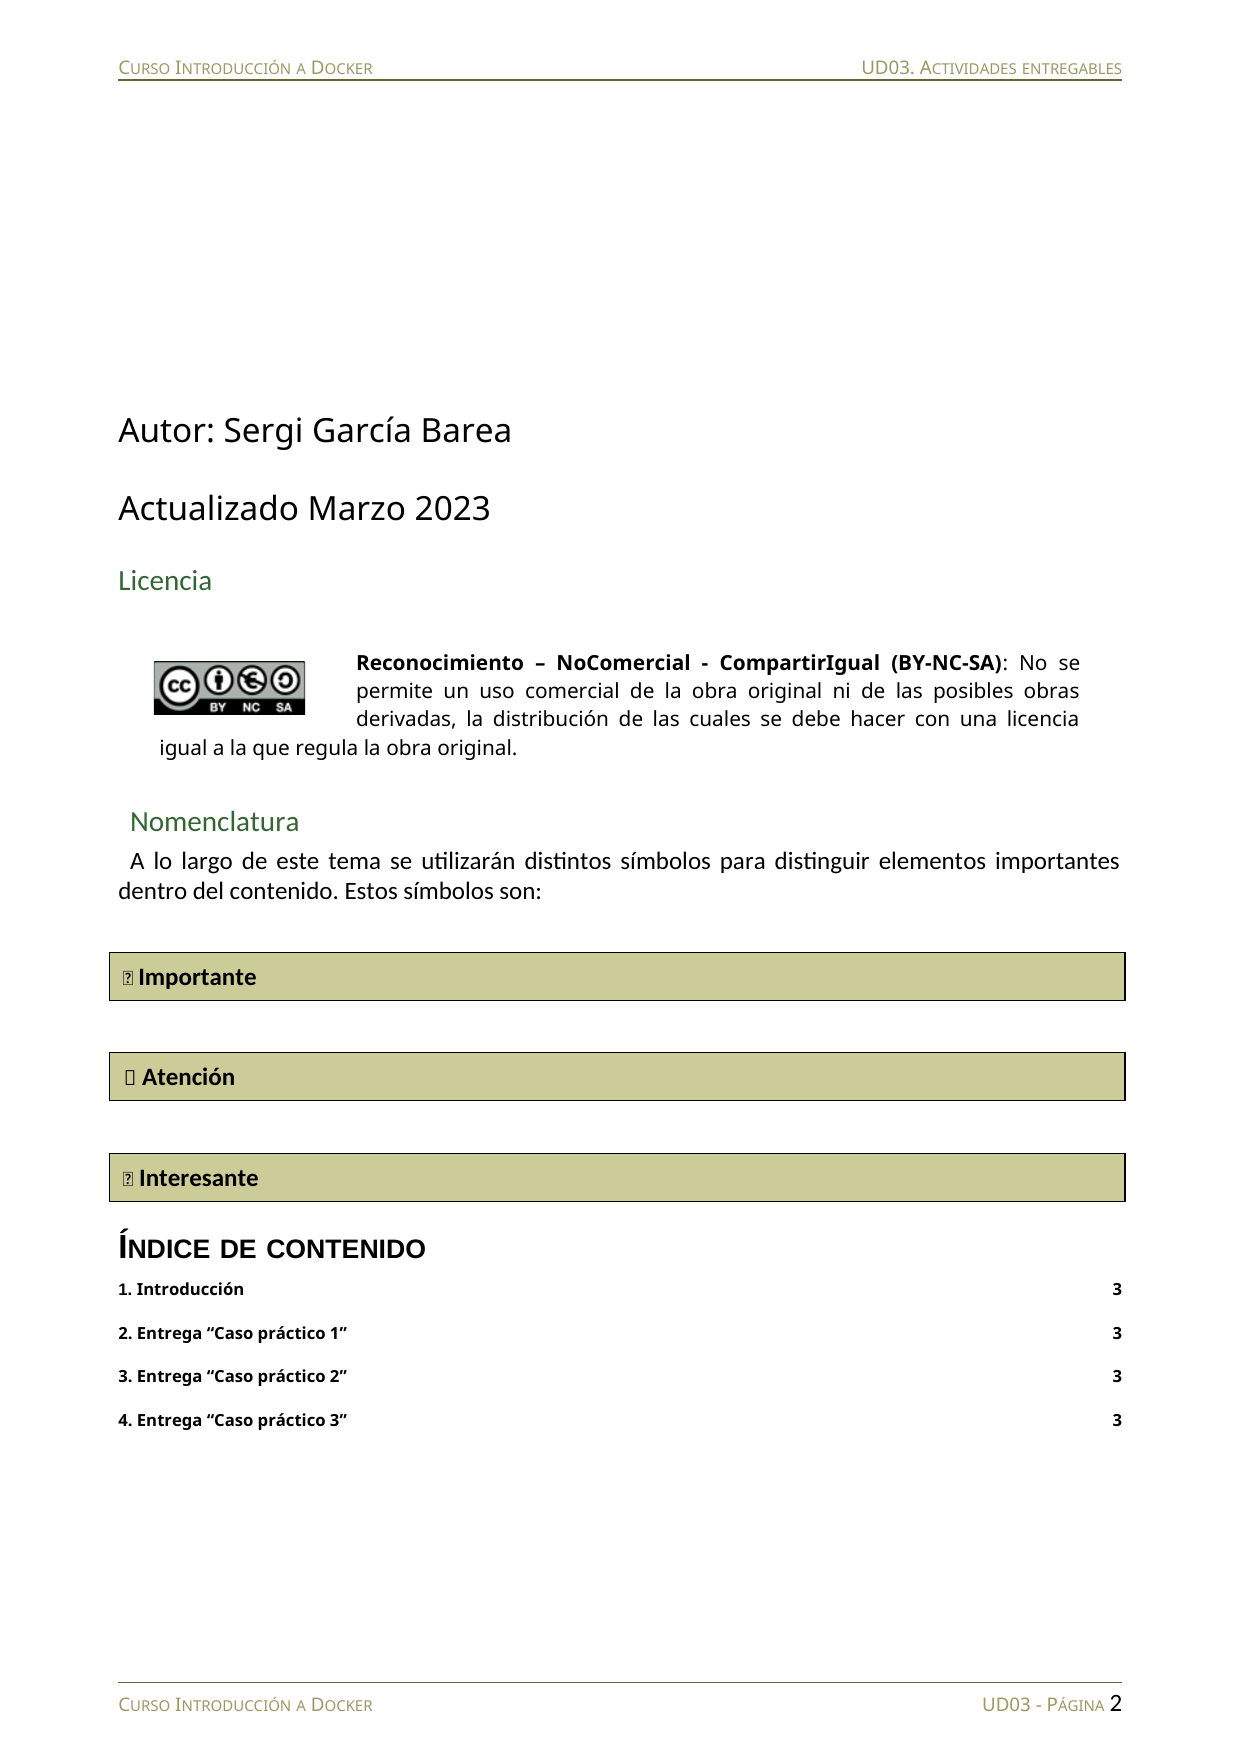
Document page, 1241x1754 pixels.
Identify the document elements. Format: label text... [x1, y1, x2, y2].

text Licencia [118, 562, 1122, 598]
text Autor: Sergi García Barea [118, 407, 1122, 453]
text Actualizado Marzo 2023 [118, 485, 1122, 530]
text 4. Entrega “Caso práctico 3” 3 [118, 1408, 1122, 1431]
text Índice de contenido [118, 1227, 1122, 1265]
text 2. Entrega “Caso práctico 1” 3 [118, 1321, 1122, 1344]
text ❕ Atención [110, 1053, 1124, 1100]
text A lo largo de este tema se utilizarán distintos símbolos para distinguir elementos importantes dentro del contenido. Estos símbolos son: [118, 845, 1122, 906]
text 💬 Interesante [110, 1154, 1124, 1201]
text 3. Entrega “Caso práctico 2” 3 [118, 1365, 1122, 1388]
text 1. Introducción 3 [118, 1278, 1122, 1301]
text Reconocimiento – NoComercial - CompartirIgual (BY-NC-SA): No se permite un uso comercial de la obra original ni de las posibles obras derivadas, la distribución de las cuales se debe hacer con una licencia igual a la que regula la obra original. [159, 648, 1080, 761]
text Nomenclatura [118, 803, 1122, 838]
picture [153, 661, 306, 715]
text 📖 Importante [110, 953, 1124, 1000]
